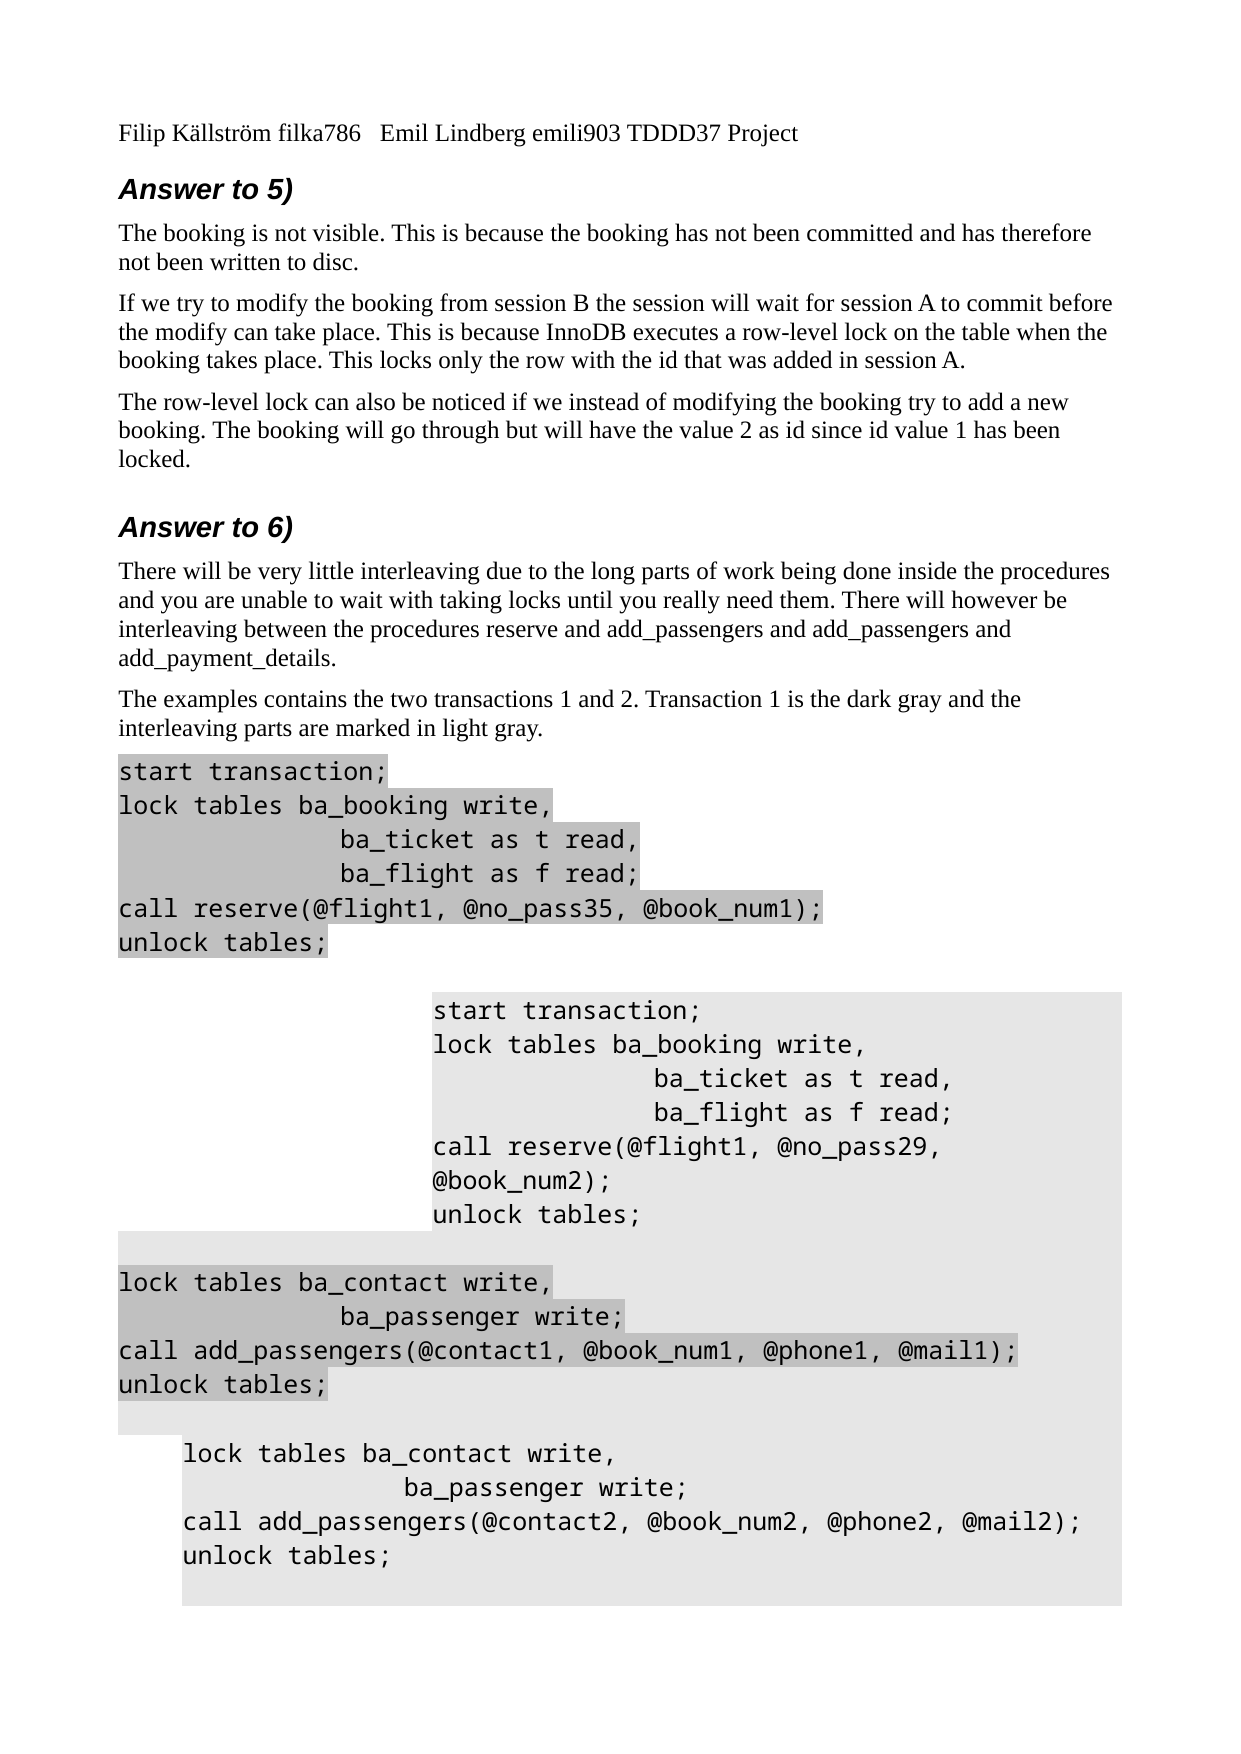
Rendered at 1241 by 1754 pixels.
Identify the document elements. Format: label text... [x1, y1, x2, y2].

text unlock tables; [182, 1537, 1122, 1571]
text lock tables ba_booking write, [432, 1026, 1122, 1061]
text ba_flight as f read; [432, 1094, 1122, 1129]
text start transaction; [432, 992, 1122, 1026]
text call reserve(@flight1, @no_pass29, @book_num2); [432, 1129, 1122, 1197]
text call reserve(@flight1, @no_pass35, @book_num1); [118, 890, 1122, 924]
text call add_passengers(@contact2, @book_num2, @phone2, @mail2); [182, 1503, 1122, 1537]
text If we try to modify the booking from session B the session will wait for session A to commit before the modify can take place. This is because InnoDB executes a row-level lock on the table when the booking takes place. This locks only the row with the id that was added in session A. [118, 288, 1122, 374]
text lock tables ba_contact write, [182, 1435, 1122, 1469]
text The booking is not visible. This is because the booking has not been committed and has therefore not been written to disc. [118, 218, 1122, 275]
text There will be very little interleaving due to the long parts of work being done inside the procedures and you are unable to wait with taking locks until you really need them. There will however be interleaving between the procedures reserve and add_passengers and add_passengers and add_payment_details. [118, 556, 1122, 671]
text unlock tables; [432, 1197, 1122, 1231]
text lock tables ba_contact write, [118, 1265, 1122, 1299]
text unlock tables; [118, 924, 1122, 958]
subtitle Answer to 6) [118, 510, 1122, 544]
text lock tables ba_booking write, [118, 788, 1122, 822]
text unlock tables; [118, 1367, 1122, 1401]
subtitle Answer to 5) [118, 172, 1122, 205]
text call add_passengers(@contact1, @book_num1, @phone1, @mail1); [118, 1333, 1122, 1367]
text ba_passenger write; [182, 1469, 1122, 1503]
text ba_flight as f read; [118, 856, 1122, 890]
text ba_ticket as t read, [118, 822, 1122, 856]
text The examples contains the two transactions 1 and 2. Transaction 1 is the dark gray and the interleaving parts are marked in light gray. [118, 684, 1122, 741]
text ba_ticket as t read, [432, 1061, 1122, 1094]
text The row-level lock can also be noticed if we instead of modifying the booking try to add a new booking. The booking will go through but will have the value 2 as id since id value 1 has been locked. [118, 387, 1122, 473]
text start transaction; [118, 754, 1122, 788]
text ba_passenger write; [118, 1299, 1122, 1333]
